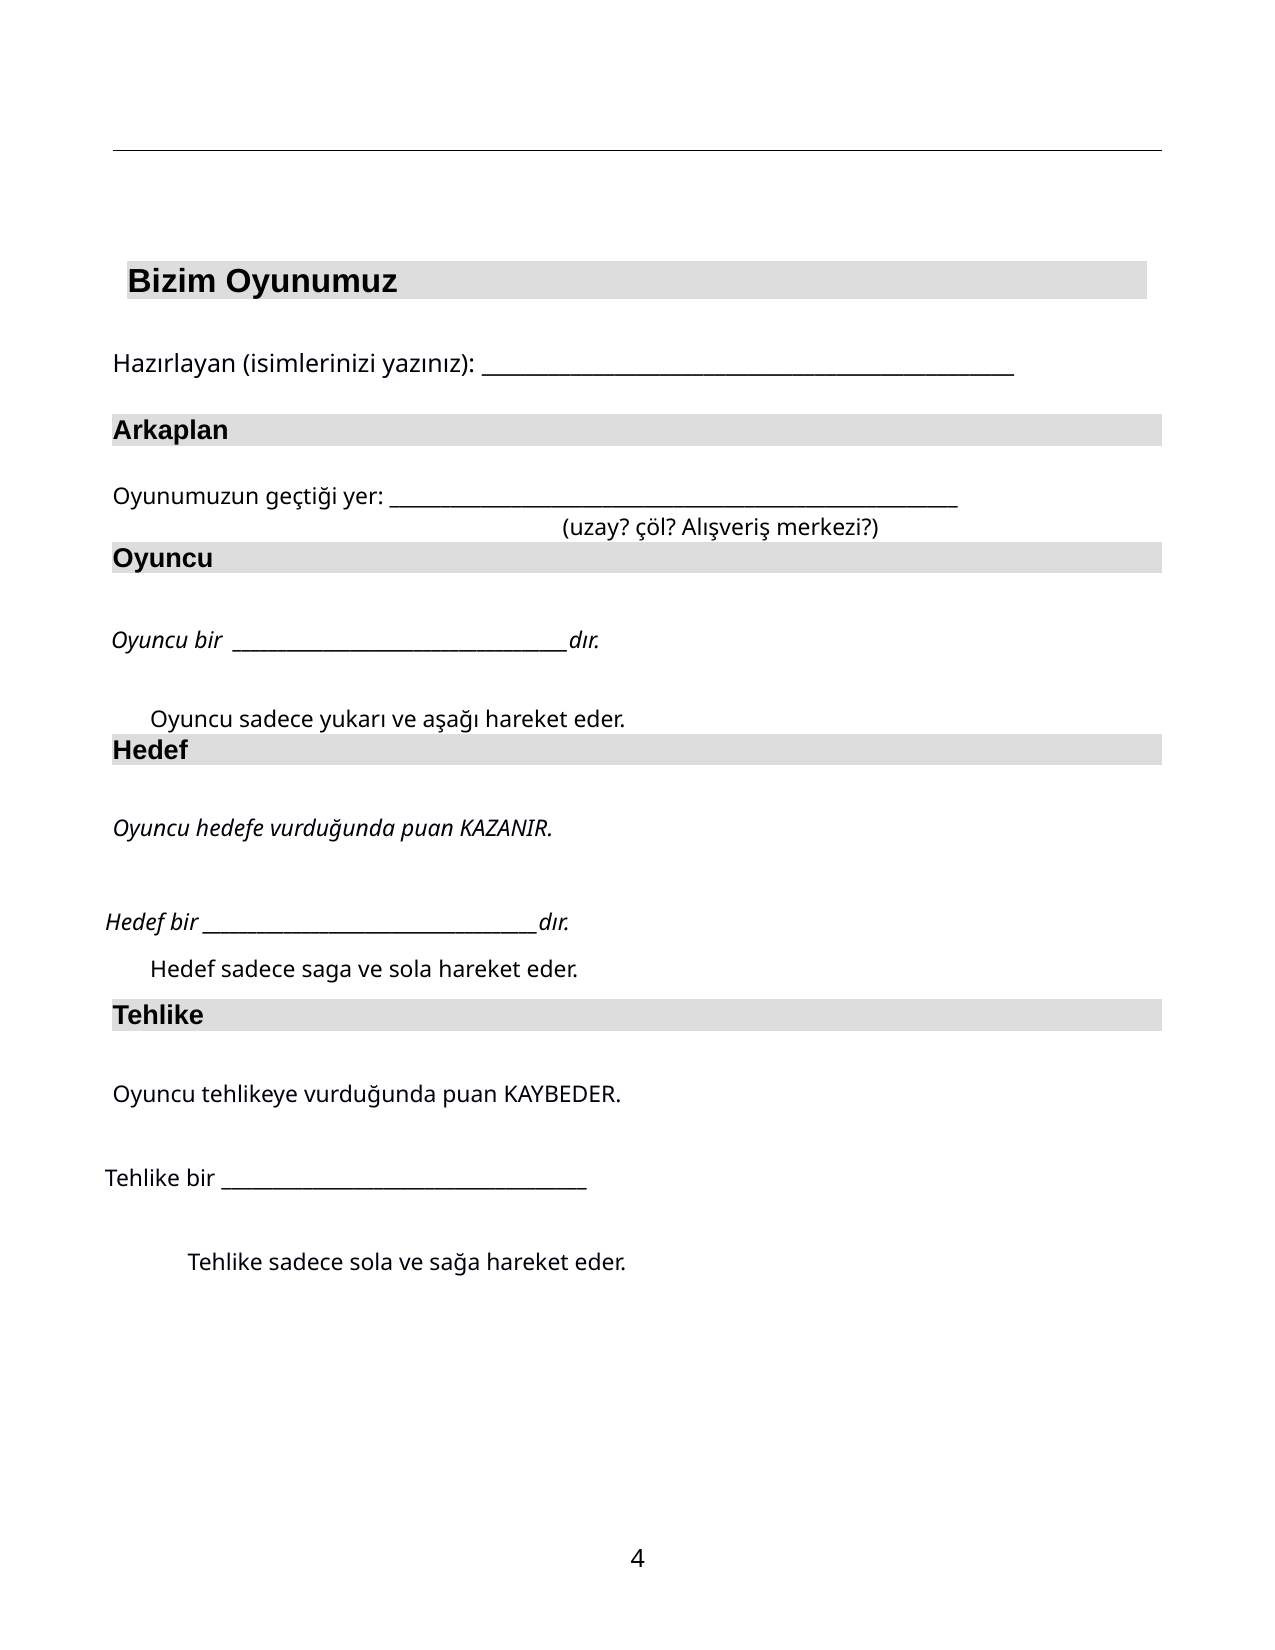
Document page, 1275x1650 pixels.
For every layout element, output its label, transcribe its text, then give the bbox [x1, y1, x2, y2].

text Hedef sadece saga ve sola hareket eder. [150, 952, 1162, 984]
text Oyuncu hedefe vurduğunda puan KAZANIR. [112, 812, 1162, 843]
text Hazırlayan (isimlerinizi yazınız): ________________________________________________ [112, 346, 1162, 380]
text Tehlike bir ____________________________________ [75, 1162, 1162, 1193]
text Oyunumuzun geçtiği yer: ________________________________________________________ [112, 479, 1162, 511]
text Oyuncu tehlikeye vurduğunda puan KAYBEDER. [112, 1031, 1162, 1109]
text Oyuncu bir _____________________________________dır. [75, 624, 1162, 656]
subtitle Tehlike [112, 999, 1162, 1031]
text Hedef bir _____________________________________dır. [75, 906, 1162, 937]
text (uzay? çöl? Alışveriş merkezi?) [187, 511, 1162, 542]
text Tehlike sadece sola ve sağa hareket eder. [187, 1246, 1162, 1277]
subtitle Hedef [112, 734, 1162, 765]
subtitle Oyuncu [112, 542, 1162, 573]
list Oyuncu sadece yukarı ve aşağı hareket eder. [150, 671, 1162, 734]
subtitle Arkaplan [112, 414, 1162, 446]
subtitle Bizim Oyunumuz [127, 261, 1147, 299]
